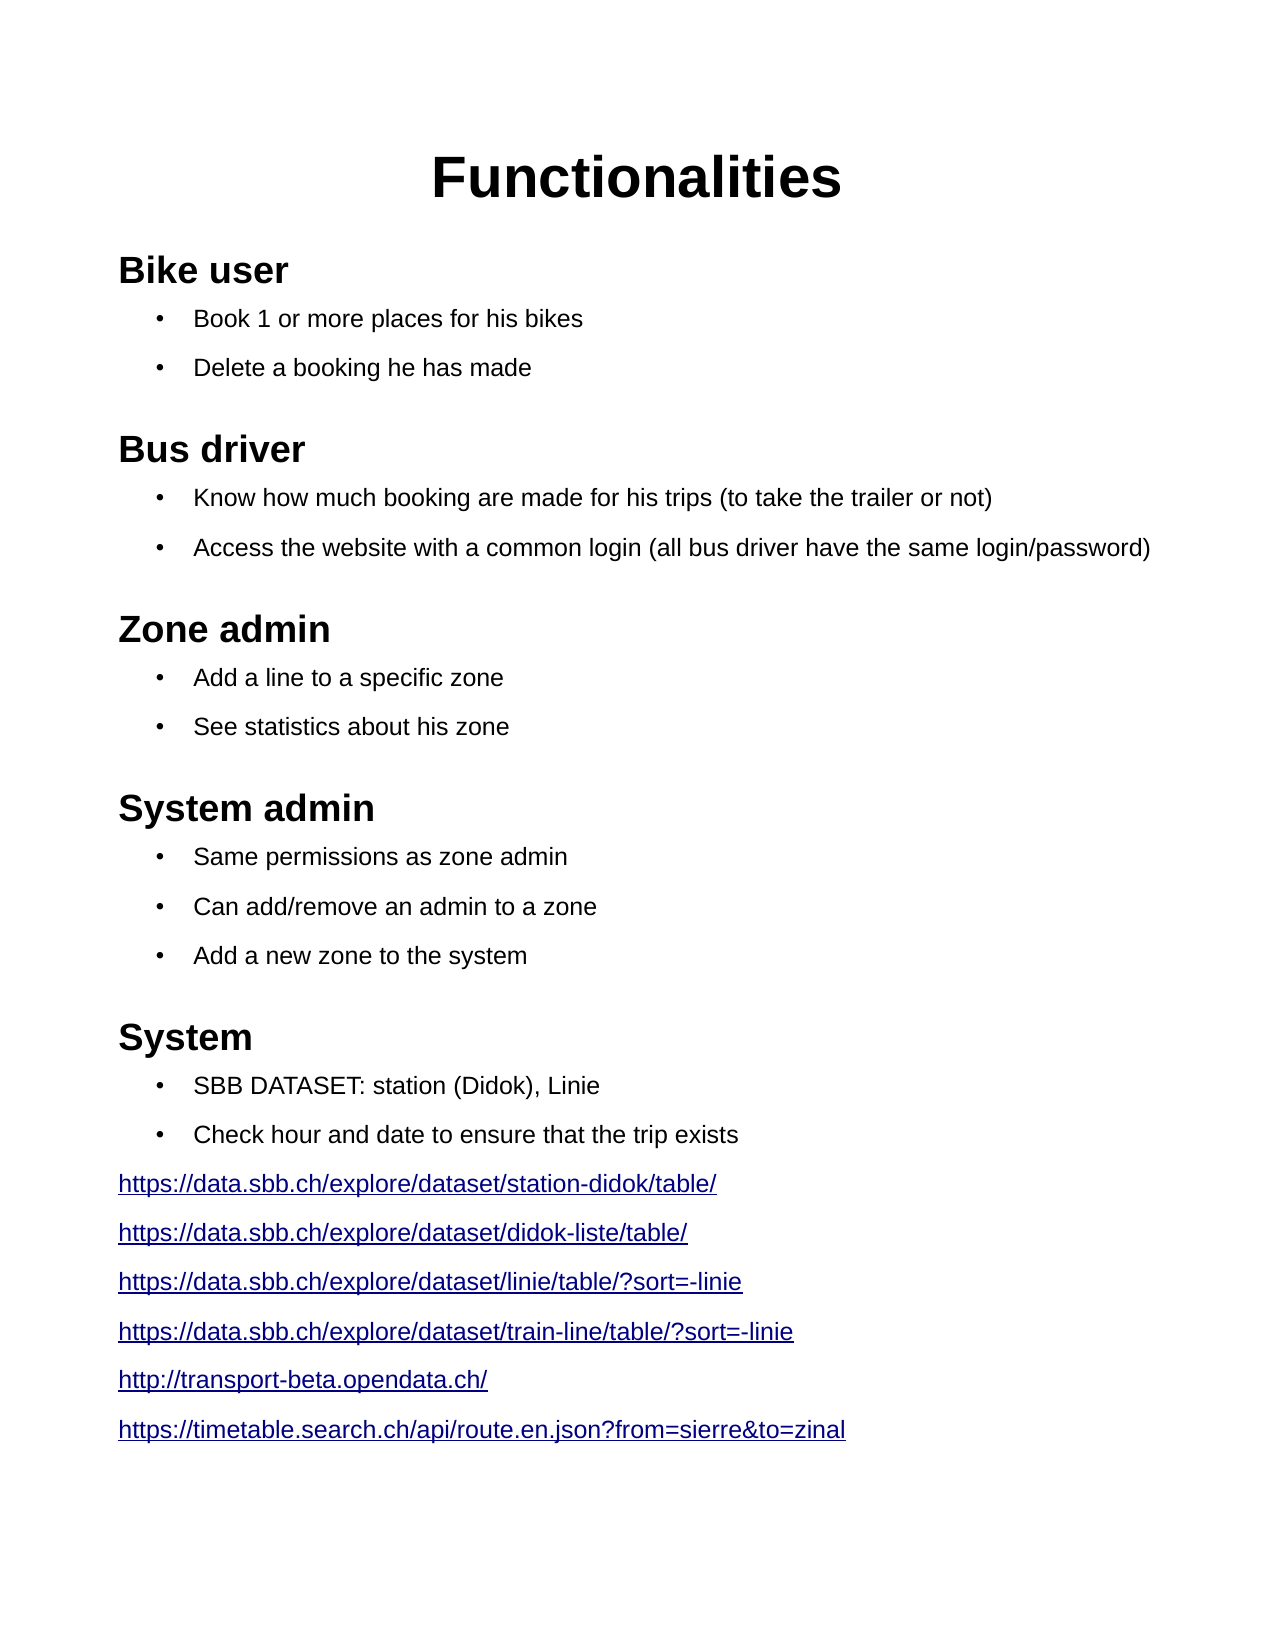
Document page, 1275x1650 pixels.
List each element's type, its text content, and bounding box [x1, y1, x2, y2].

text https://data.sbb.ch/explore/dataset/station-didok/table/ [118, 1169, 1157, 1198]
list Know how much booking are made for his trips (to take the trailer or not) [156, 483, 1157, 512]
list SBB DATASET: station (Didok), Linie [156, 1071, 1157, 1100]
text https://data.sbb.ch/explore/dataset/linie/table/?sort=-linie [118, 1267, 1157, 1296]
list Add a line to a specific zone [156, 663, 1157, 692]
subtitle Bike user [118, 248, 1157, 291]
title Functionalities [118, 143, 1157, 210]
list Check hour and date to ensure that the trip exists [156, 1120, 1157, 1149]
subtitle System [118, 1015, 1157, 1058]
text https://data.sbb.ch/explore/dataset/train-line/table/?sort=-linie [118, 1316, 1157, 1345]
list Can add/remove an admin to a zone [156, 891, 1157, 920]
list Access the website with a common login (all bus driver have the same login/password) [156, 532, 1157, 561]
subtitle System admin [118, 786, 1157, 830]
subtitle Bus driver [118, 427, 1157, 471]
list See statistics about his zone [156, 712, 1157, 741]
list Add a new zone to the system [156, 941, 1157, 969]
subtitle Zone admin [118, 607, 1157, 650]
list Book 1 or more places for his bikes [156, 304, 1157, 333]
text https://timetable.search.ch/api/route.en.json?from=sierre&to=zinal [118, 1414, 1157, 1443]
text https://data.sbb.ch/explore/dataset/didok-liste/table/ [118, 1218, 1157, 1247]
list Same permissions as zone admin [156, 842, 1157, 871]
text http://transport-beta.opendata.ch/ [118, 1366, 1157, 1394]
list Delete a booking he has made [156, 353, 1157, 382]
